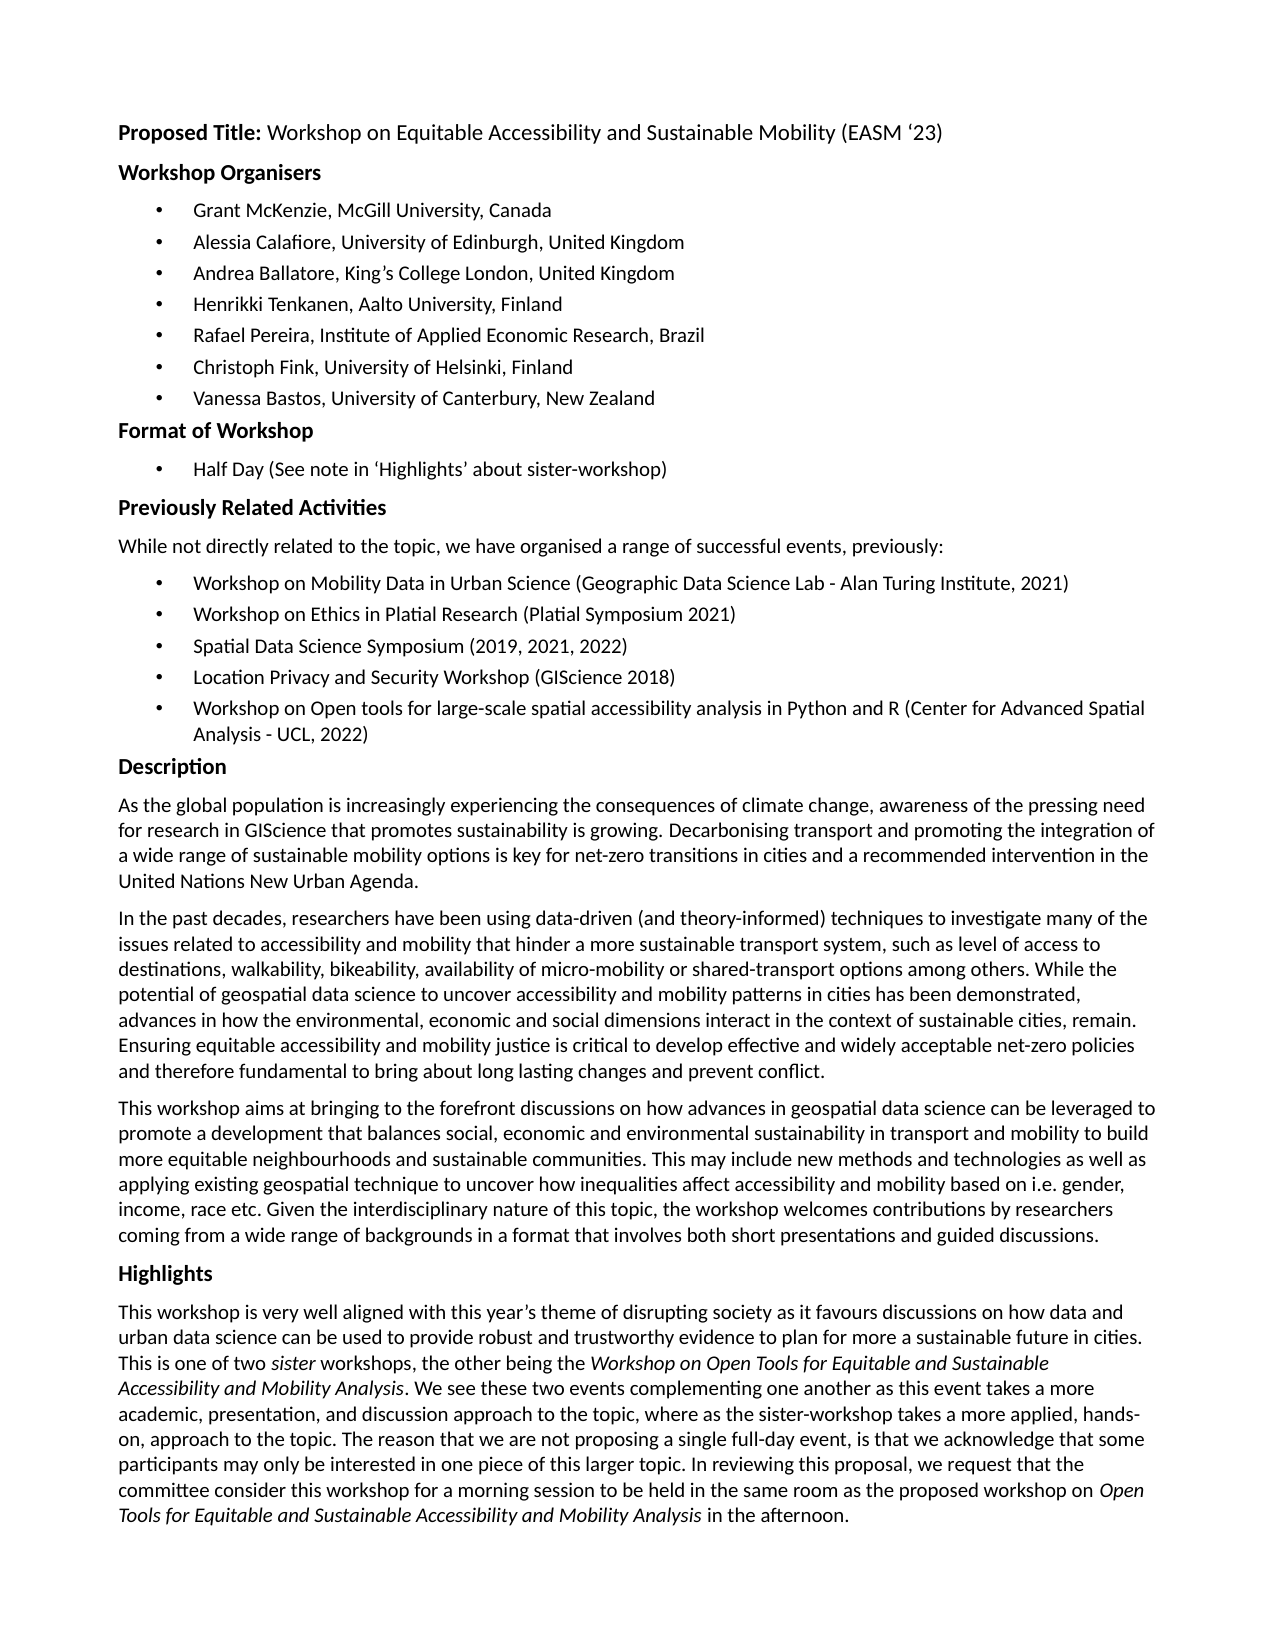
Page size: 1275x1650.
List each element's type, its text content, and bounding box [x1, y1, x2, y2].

text This workshop is very well aligned with this year’s theme of disrupting society as it favours discussions on how data and urban data science can be used to provide robust and trustworthy evidence to plan for more a sustainable future in cities. This is one of two sister workshops, the other being the Workshop on Open Tools for Equitable and Sustainable Accessibility and Mobility Analysis. We see these two events complementing one another as this event takes a more academic, presentation, and discussion approach to the topic, where as the sister-workshop takes a more applied, hands-on, approach to the topic. The reason that we are not proposing a single full-day event, is that we acknowledge that some participants may only be interested in one piece of this larger topic. In reviewing this proposal, we request that the committee consider this workshop for a morning session to be held in the same room as the proposed workshop on Open Tools for Equitable and Sustainable Accessibility and Mobility Analysis in the afternoon. [118, 1299, 1157, 1528]
subtitle Highlights [118, 1259, 1157, 1287]
text As the global population is increasingly experiencing the consequences of climate change, awareness of the pressing need for research in GIScience that promotes sustainability is growing. Decarbonising transport and promoting the integration of a wide range of sustainable mobility options is key for net-zero transitions in cities and a recommended intervention in the United Nations New Urban Agenda. [118, 792, 1157, 893]
text While not directly related to the topic, we have organised a range of successful events, previously: [118, 533, 1157, 559]
list Workshop on Mobility Data in Urban Science (Geographic Data Science Lab - Alan Turing Institute, 2021) [156, 570, 1157, 596]
list Henrikki Tenkanen, Aalto University, Finland [156, 291, 1157, 317]
text This workshop aims at bringing to the forefront discussions on how advances in geospatial data science can be leveraged to promote a development that balances social, economic and environmental sustainability in transport and mobility to build more equitable neighbourhoods and sustainable communities. This may include new methods and technologies as well as applying existing geospatial technique to uncover how inequalities affect accessibility and mobility based on i.e. gender, income, race etc. Given the interdisciplinary nature of this topic, the workshop welcomes contributions by researchers coming from a wide range of backgrounds in a format that involves both short presentations and guided discussions. [118, 1095, 1157, 1247]
list Alessia Calafiore, University of Edinburgh, United Kingdom [156, 229, 1157, 254]
list Spatial Data Science Symposium (2019, 2021, 2022) [156, 633, 1157, 658]
subtitle Proposed Title: Workshop on Equitable Accessibility and Sustainable Mobility (EASM ‘23) [118, 118, 1157, 146]
list Half Day (See note in ‘Highlights’ about sister-workshop) [156, 456, 1157, 482]
text Format of Workshop [118, 416, 1157, 444]
list Rafael Pereira, Institute of Applied Economic Research, Brazil [156, 323, 1157, 348]
list Workshop on Ethics in Platial Research (Platial Symposium 2021) [156, 602, 1157, 627]
list Location Privacy and Security Workshop (GIScience 2018) [156, 664, 1157, 689]
list Christoph Fink, University of Helsinki, Finland [156, 354, 1157, 379]
subtitle Workshop Organisers [118, 158, 1157, 186]
subtitle Description [118, 752, 1157, 780]
subtitle Previously Related Activities [118, 493, 1157, 521]
list Grant McKenzie, McGill University, Canada [156, 198, 1157, 223]
list Andrea Ballatore, King’s College London, United Kingdom [156, 260, 1157, 286]
text In the past decades, researchers have been using data-driven (and theory-informed) techniques to investigate many of the issues related to accessibility and mobility that hinder a more sustainable transport system, such as level of access to destinations, walkability, bikeability, availability of micro-mobility or shared-transport options among others. While the potential of geospatial data science to uncover accessibility and mobility patterns in cities has been demonstrated, advances in how the environmental, economic and social dimensions interact in the context of sustainable cities, remain. Ensuring equitable accessibility and mobility justice is critical to develop effective and widely acceptable net-zero policies and therefore fundamental to bring about long lasting changes and prevent conflict. [118, 905, 1157, 1083]
list Workshop on Open tools for large-scale spatial accessibility analysis in Python and R (Center for Advanced Spatial Analysis - UCL, 2022) [156, 695, 1157, 746]
list Vanessa Bastos, University of Canterbury, New Zealand [156, 385, 1157, 411]
